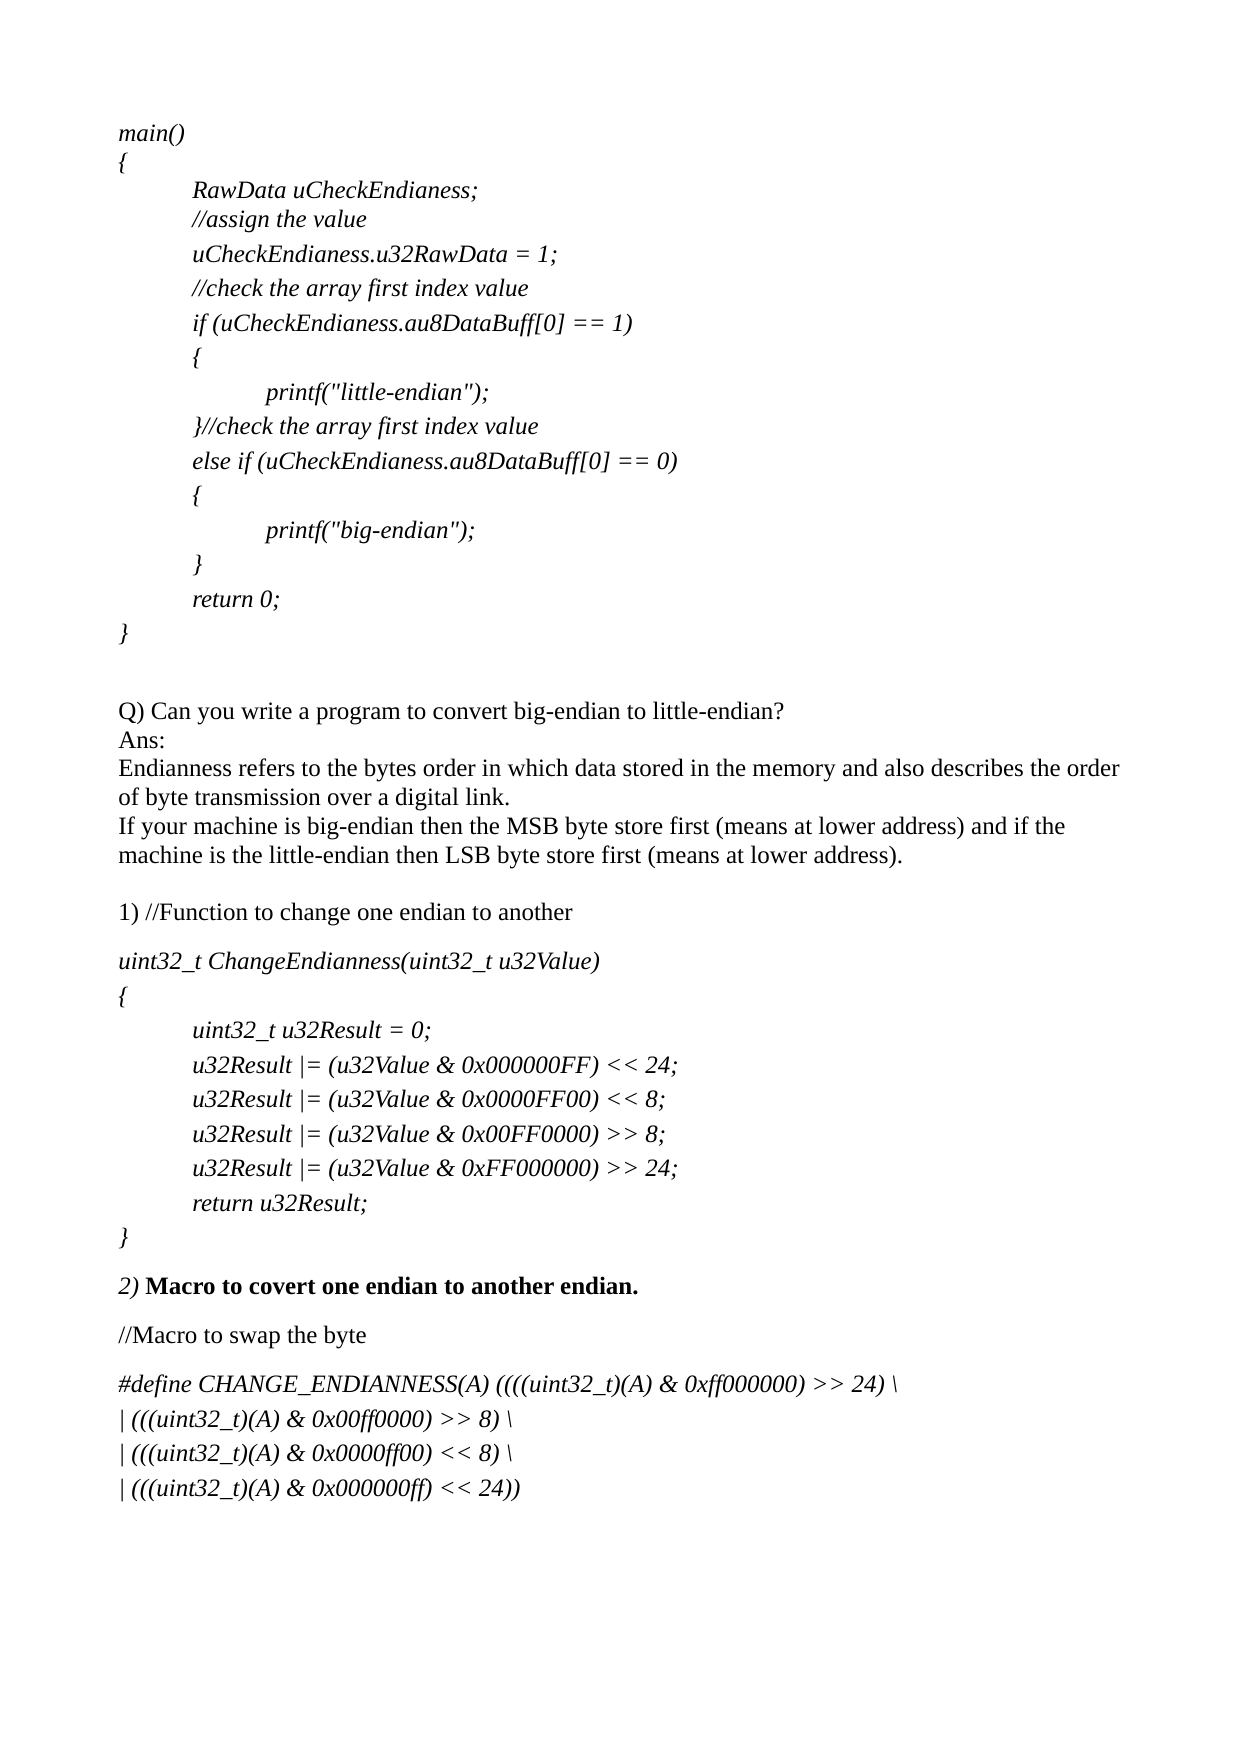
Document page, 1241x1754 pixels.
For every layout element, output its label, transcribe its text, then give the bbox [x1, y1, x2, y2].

text else if (uCheckEndianess.au8DataBuff[0] == 0) [118, 446, 1122, 474]
text } [118, 618, 1122, 647]
text | (((uint32_t)(A) & 0x000000ff) << 24)) [118, 1473, 1122, 1501]
text } [118, 1222, 1122, 1251]
text u32Result |= (u32Value & 0xFF000000) >> 24; [118, 1153, 1122, 1182]
text //check the array first index value [118, 273, 1122, 302]
text | (((uint32_t)(A) & 0x0000ff00) << 8) \ [118, 1438, 1122, 1467]
text uint32_t ChangeEndianness(uint32_t u32Value) [118, 946, 1122, 975]
text uint32_t u32Result = 0; [118, 1015, 1122, 1044]
text printf("little-endian"); [118, 377, 1122, 406]
text //Macro to swap the byte [118, 1320, 1122, 1349]
text 2) Macro to covert one endian to another endian. [118, 1271, 1122, 1300]
text }//check the array first index value [118, 411, 1122, 440]
text 1) //Function to change one endian to another [118, 897, 1122, 926]
text return u32Result; [118, 1188, 1122, 1216]
text If your machine is big-endian then the MSB byte store first (means at lower address) and if the machine is the little-endian then LSB byte store first (means at lower address). [118, 811, 1122, 868]
text | (((uint32_t)(A) & 0x00ff0000) >> 8) \ [118, 1404, 1122, 1432]
text Endianness refers to the bytes order in which data stored in the memory and also describes the order of byte transmission over a digital link. [118, 753, 1122, 811]
text } [118, 549, 1122, 578]
text main() [118, 118, 1122, 147]
text { [118, 480, 1122, 509]
text uCheckEndianess.u32RawData = 1; [118, 239, 1122, 268]
text //assign the value [118, 204, 1122, 233]
text printf("big-endian"); [118, 515, 1122, 543]
text u32Result |= (u32Value & 0x000000FF) << 24; [118, 1050, 1122, 1078]
text Q) Can you write a program to convert big-endian to little-endian? Ans: [118, 696, 1122, 753]
text { [118, 147, 1122, 176]
text #define CHANGE_ENDIANNESS(A) ((((uint32_t)(A) & 0xff000000) >> 24) \ [118, 1369, 1122, 1398]
text u32Result |= (u32Value & 0x0000FF00) << 8; [118, 1084, 1122, 1113]
text if (uCheckEndianess.au8DataBuff[0] == 1) [118, 308, 1122, 337]
text { [118, 342, 1122, 371]
text u32Result |= (u32Value & 0x00FF0000) >> 8; [118, 1119, 1122, 1147]
text return 0; [118, 584, 1122, 612]
text { [118, 981, 1122, 1009]
text RawData uCheckEndianess; [118, 176, 1122, 204]
